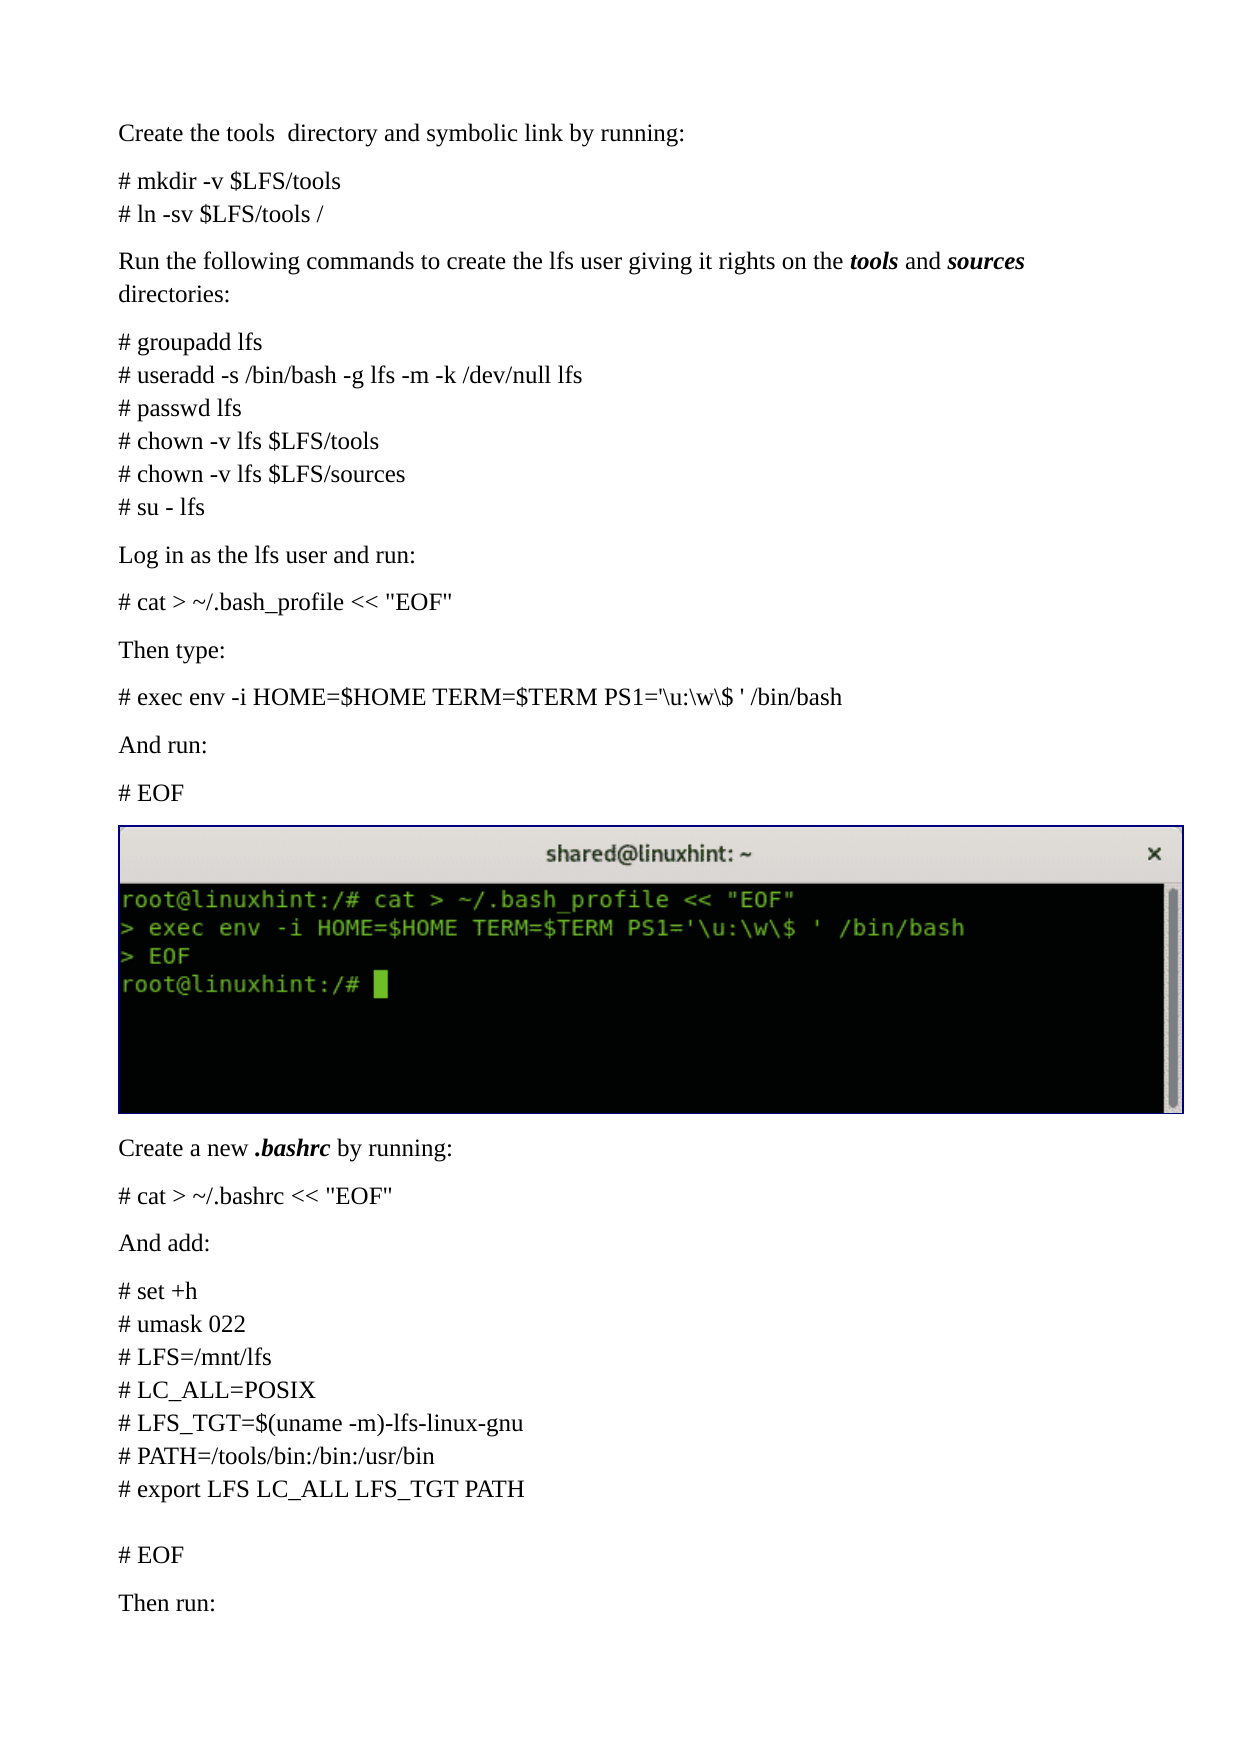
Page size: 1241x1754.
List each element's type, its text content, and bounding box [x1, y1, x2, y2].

text And run: [118, 730, 1122, 759]
picture [120, 827, 1182, 1113]
text # set +h # umask 022 # LFS=/mnt/lfs # LC_ALL=POSIX # LFS_TGT=$(uname -m)-lfs-linux-gnu # PATH=/tools/bin:/bin:/usr/bin # export LFS LC_ALL LFS_TGT PATH # EOF [118, 1276, 1122, 1569]
text Then type: [118, 635, 1122, 664]
text Log in as the lfs user and run: [118, 540, 1122, 568]
text Create a new .bashrc by running: [118, 1133, 1122, 1162]
text Then run: [118, 1588, 1122, 1617]
text # mkdir -v $LFS/tools # ln -sv $LFS/tools / [118, 166, 1122, 227]
text # groupadd lfs # useradd -s /bin/bash -g lfs -m -k /dev/null lfs # passwd lfs # chown -v lfs $LFS/tools # chown -v lfs $LFS/sources # su - lfs [118, 327, 1122, 521]
text Create the tools directory and symbolic link by running: [118, 118, 1122, 147]
text # exec env -i HOME=$HOME TERM=$TERM PS1='\u:\w\$ ' /bin/bash [118, 682, 1122, 711]
text And add: [118, 1228, 1122, 1257]
text # cat > ~/.bashrc << "EOF" [118, 1181, 1122, 1209]
text # EOF [118, 778, 1122, 806]
text Run the following commands to create the lfs user giving it rights on the tools and sources directories: [118, 246, 1122, 308]
text # cat > ~/.bash_profile << "EOF" [118, 587, 1122, 616]
